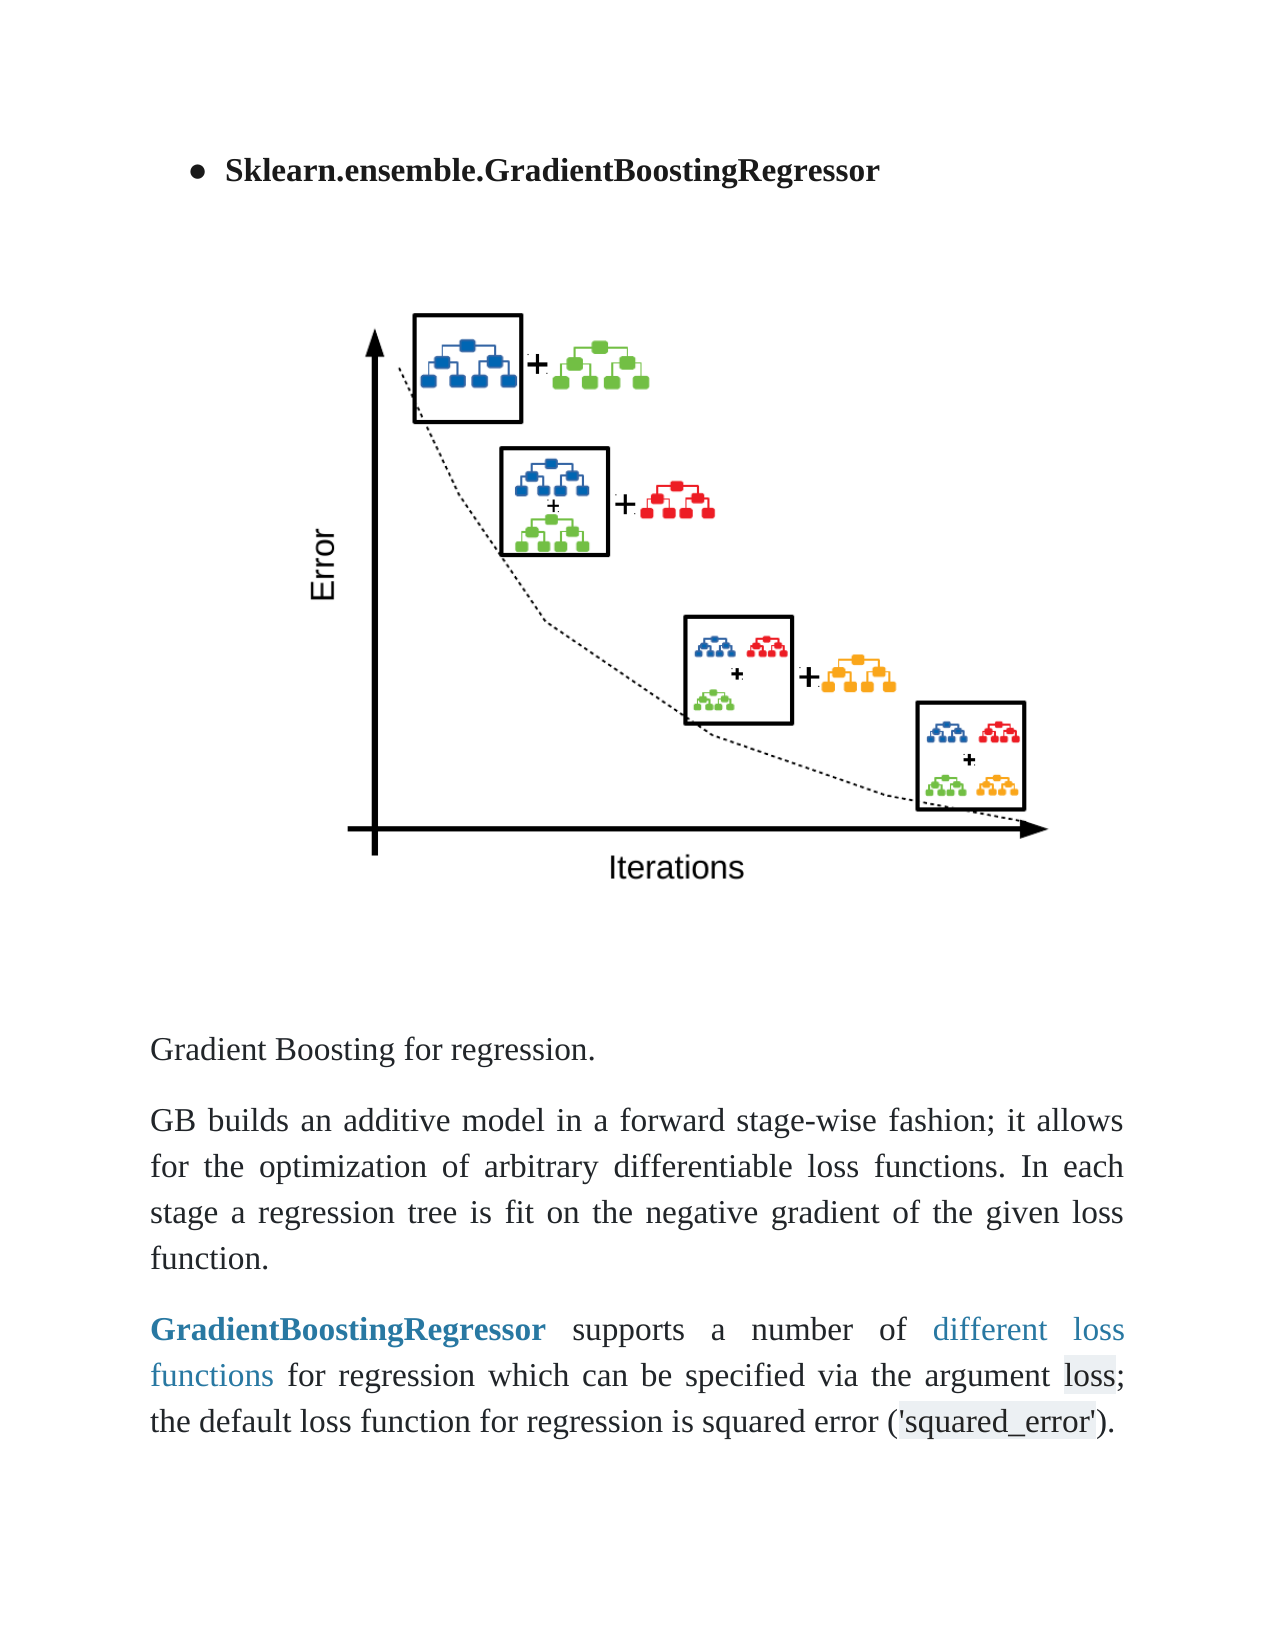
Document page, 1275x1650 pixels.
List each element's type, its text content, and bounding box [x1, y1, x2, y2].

text GradientBoostingRegressor supports a number of different loss functions for regression which can be specified via the argument loss; the default loss function for regression is squared error ('squared_error'). [150, 1309, 1125, 1439]
picture [263, 287, 1087, 888]
text GB builds an additive model in a forward stage-wise fashion; it allows for the optimization of arbitrary differentiable loss functions. In each stage a regression tree is fit on the negative gradient of the given loss function. [150, 1101, 1125, 1277]
list Sklearn.ensemble.GradientBoostingRegressor [187, 150, 1125, 188]
text Gradient Boosting for regression. [150, 1030, 1125, 1068]
